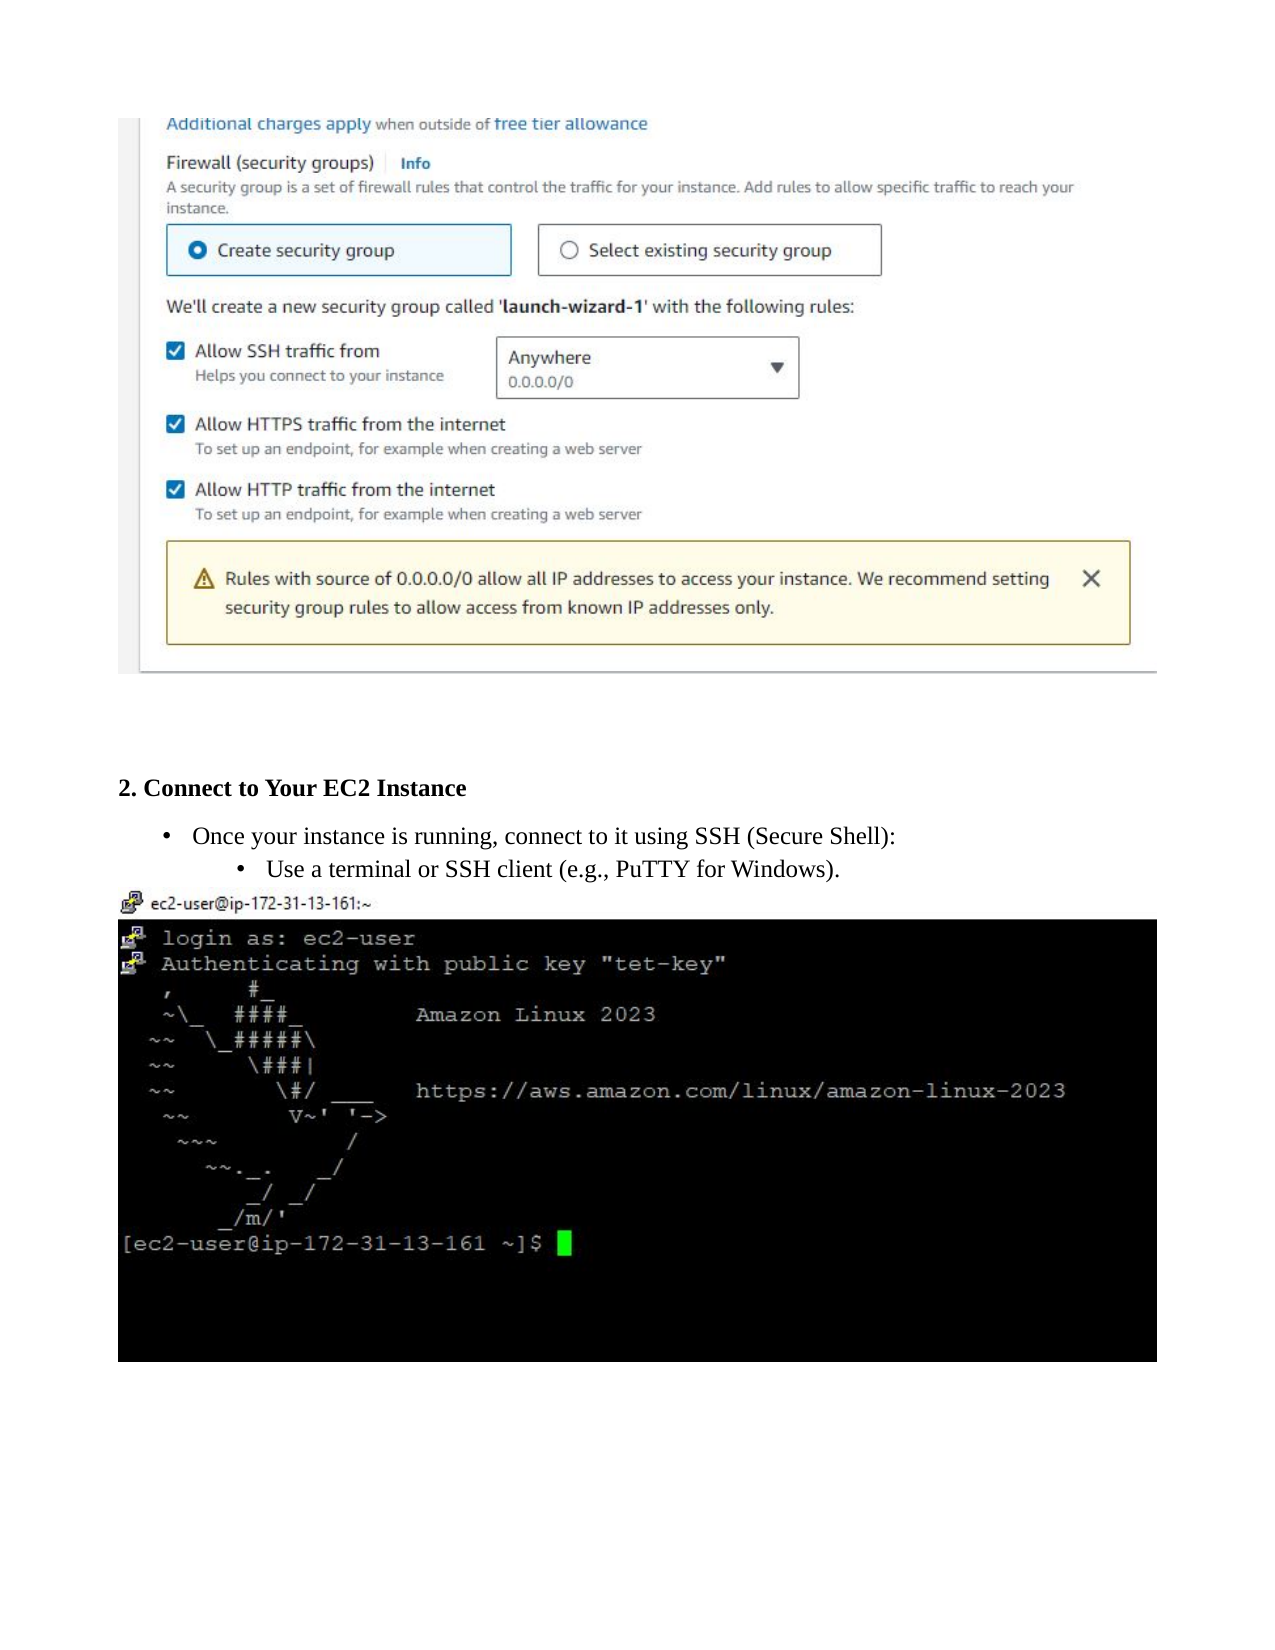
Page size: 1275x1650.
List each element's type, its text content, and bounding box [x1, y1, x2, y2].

picture [118, 118, 1157, 674]
list Use a terminal or SSH client (e.g., PuTTY for Windows). [236, 854, 1157, 883]
list Once your instance is running, connect to it using SSH (Secure Shell): [162, 821, 1157, 850]
picture [118, 887, 1157, 1362]
text 2. Connect to Your EC2 Instance [118, 773, 1157, 802]
